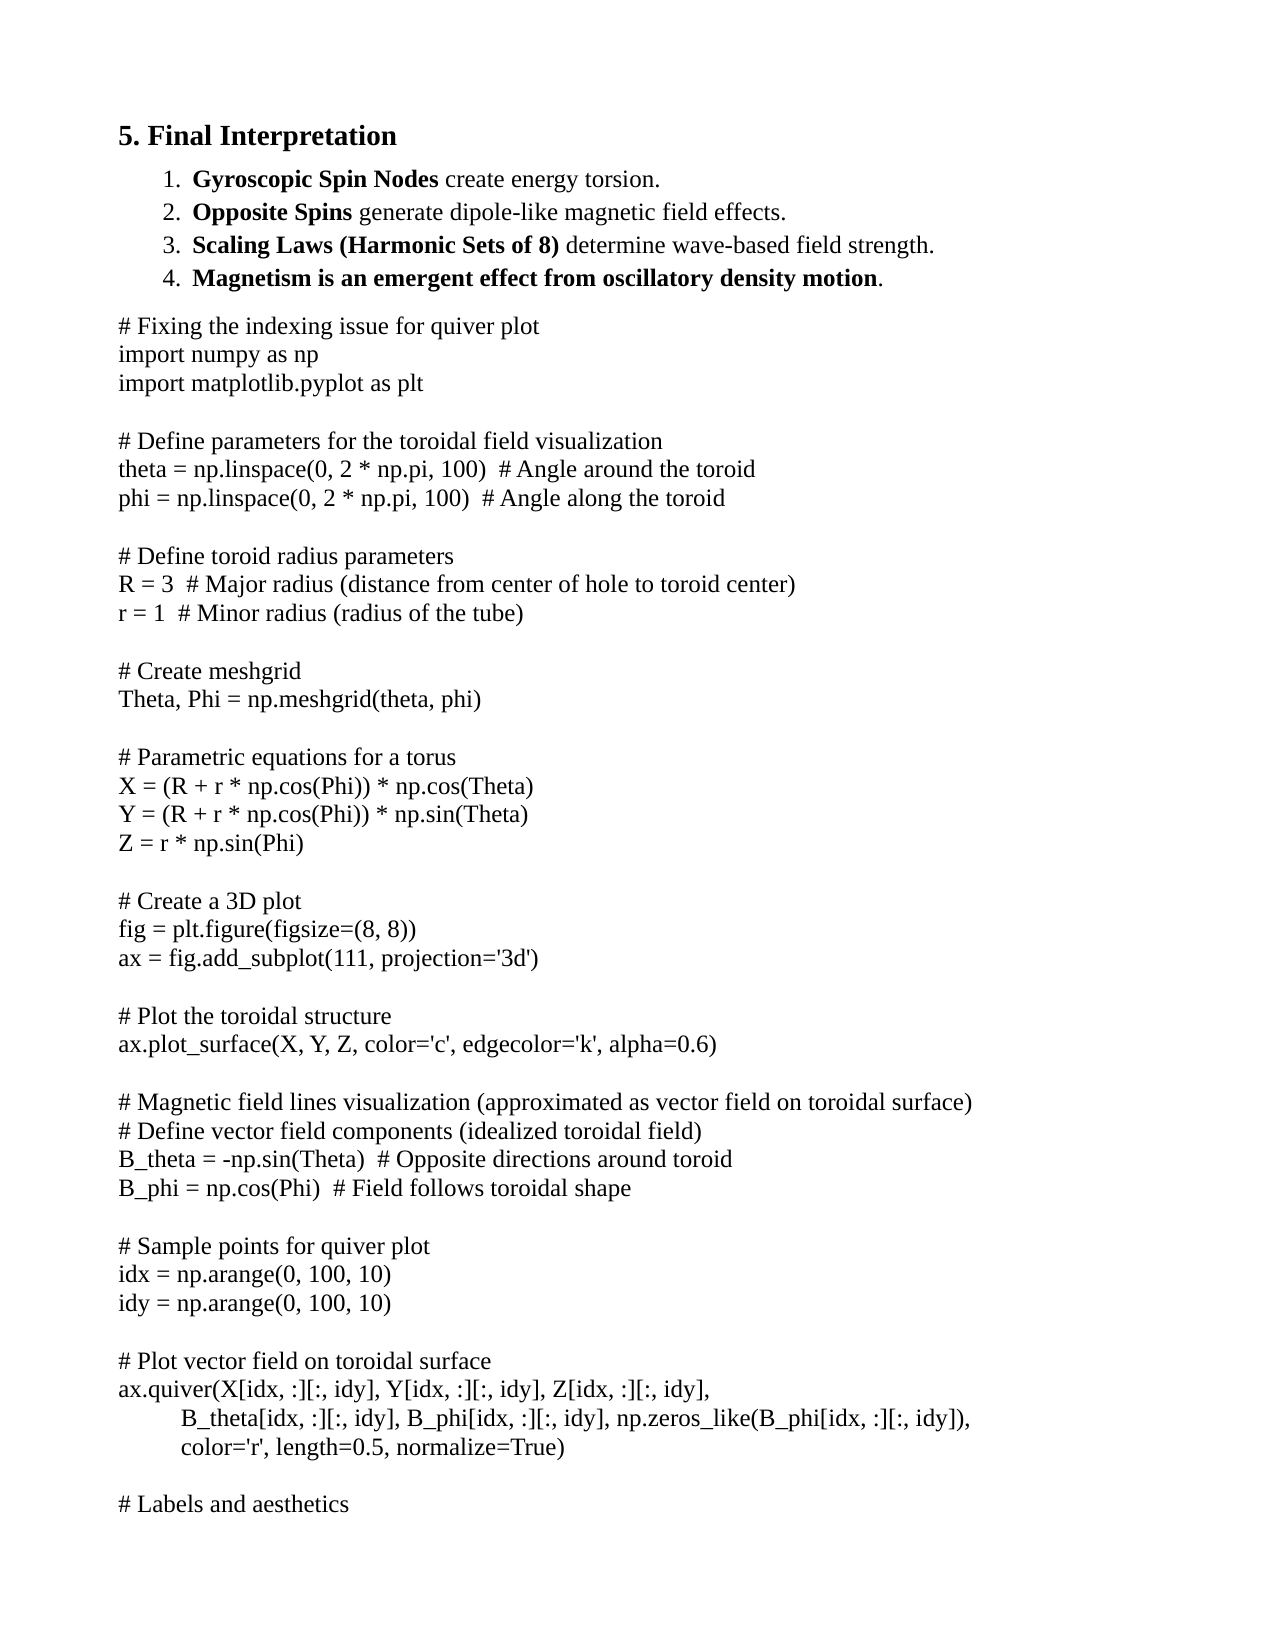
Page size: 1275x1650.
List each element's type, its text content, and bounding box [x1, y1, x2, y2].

text B_phi = np.cos(Phi) # Field follows toroidal shape [118, 1173, 1157, 1202]
text theta = np.linspace(0, 2 * np.pi, 100) # Angle around the toroid [118, 454, 1157, 483]
list Scaling Laws (Harmonic Sets of 8) determine wave-based field strength. [162, 230, 1157, 259]
text # Parametric equations for a torus [118, 742, 1157, 771]
text idx = np.arange(0, 100, 10) [118, 1259, 1157, 1288]
text # Fixing the indexing issue for quiver plot [118, 311, 1157, 339]
text phi = np.linspace(0, 2 * np.pi, 100) # Angle along the toroid [118, 483, 1157, 512]
text # Create meshgrid [118, 656, 1157, 684]
text # Plot vector field on toroidal surface [118, 1346, 1157, 1374]
list Gyroscopic Spin Nodes create energy torsion. [162, 164, 1157, 193]
text import matplotlib.pyplot as plt [118, 368, 1157, 397]
list Opposite Spins generate dipole-like magnetic field effects. [162, 197, 1157, 226]
text # Labels and aesthetics [118, 1489, 1157, 1518]
text import numpy as np [118, 339, 1157, 368]
text # Create a 3D plot [118, 886, 1157, 914]
text Theta, Phi = np.meshgrid(theta, phi) [118, 684, 1157, 713]
text ax = fig.add_subplot(111, projection='3d') [118, 943, 1157, 972]
text color='r', length=0.5, normalize=True) [118, 1432, 1157, 1461]
text # Define toroid radius parameters [118, 541, 1157, 569]
text # Sample points for quiver plot [118, 1231, 1157, 1259]
text Z = r * np.sin(Phi) [118, 828, 1157, 857]
text Y = (R + r * np.cos(Phi)) * np.sin(Theta) [118, 799, 1157, 828]
subtitle 5. Final Interpretation [118, 118, 1157, 152]
text B_theta[idx, :][:, idy], B_phi[idx, :][:, idy], np.zeros_like(B_phi[idx, :][:, idy]), [118, 1403, 1157, 1432]
text # Plot the toroidal structure [118, 1001, 1157, 1029]
text ax.plot_surface(X, Y, Z, color='c', edgecolor='k', alpha=0.6) [118, 1029, 1157, 1058]
text fig = plt.figure(figsize=(8, 8)) [118, 914, 1157, 943]
list Magnetism is an emergent effect from oscillatory density motion. [162, 263, 1157, 292]
text B_theta = -np.sin(Theta) # Opposite directions around toroid [118, 1144, 1157, 1173]
text # Magnetic field lines visualization (approximated as vector field on toroidal surface) [118, 1087, 1157, 1116]
text ax.quiver(X[idx, :][:, idy], Y[idx, :][:, idy], Z[idx, :][:, idy], [118, 1374, 1157, 1403]
text # Define vector field components (idealized toroidal field) [118, 1116, 1157, 1144]
text R = 3 # Major radius (distance from center of hole to toroid center) [118, 569, 1157, 598]
text X = (R + r * np.cos(Phi)) * np.cos(Theta) [118, 771, 1157, 799]
text # Define parameters for the toroidal field visualization [118, 426, 1157, 454]
text r = 1 # Minor radius (radius of the tube) [118, 598, 1157, 627]
text idy = np.arange(0, 100, 10) [118, 1288, 1157, 1317]
